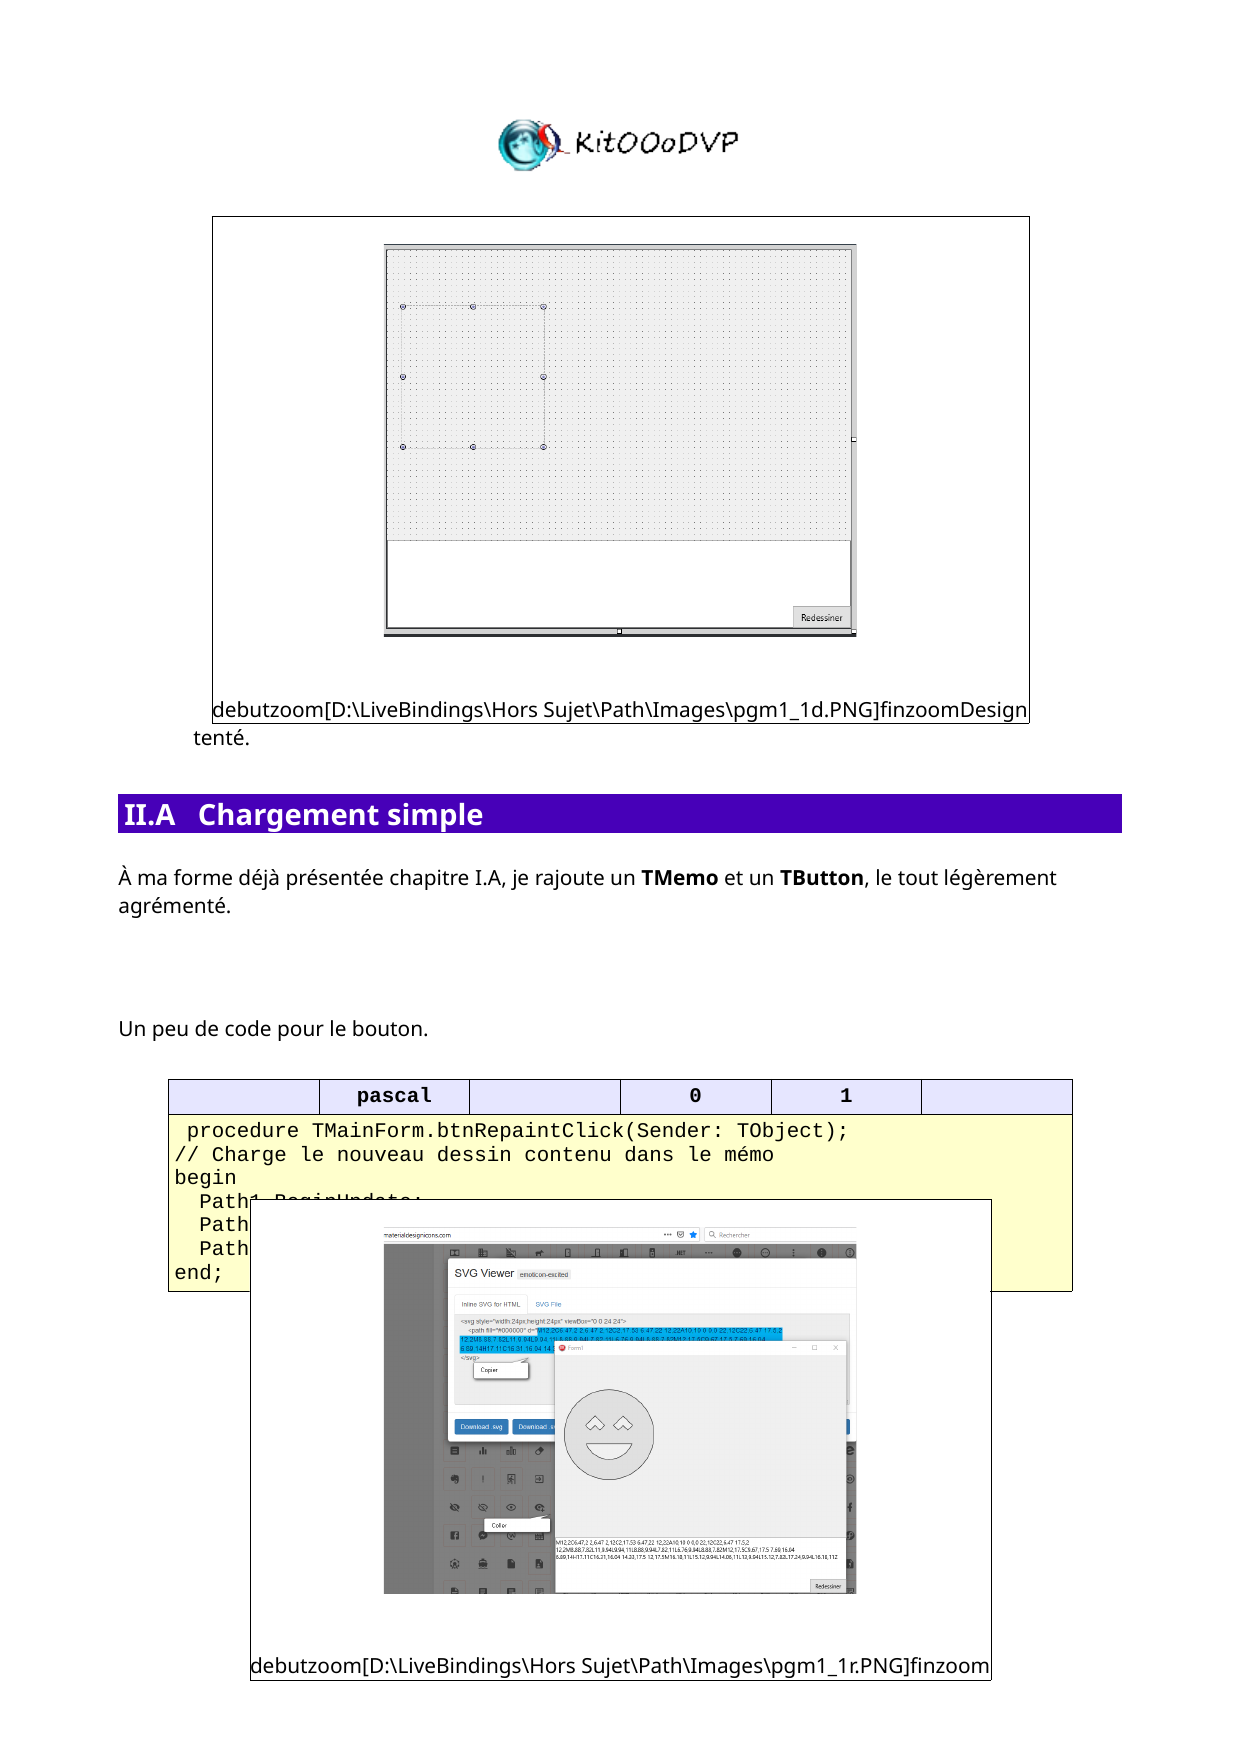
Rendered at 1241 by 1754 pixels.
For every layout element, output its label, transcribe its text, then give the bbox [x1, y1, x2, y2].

text À ma forme déjà présentée chapitre I.A, je rajoute un TMemo et un TButton, le tout légèrement agrémenté. [118, 863, 1122, 920]
picture [383, 244, 857, 637]
table_cell procedure TMainForm.btnRepaintClick(Sender: TObject); // Charge le nouveau dessin contenu dans le mémo begin Path1.BeginUpdate; Path1.Data.Data := Memo1.Text; Path1.EndUpdate; end; [169, 1115, 1072, 1291]
text Je peux même saisir quelques données supplémentaires afin d’inscrire le dessin dans un rectangle. [118, 1466, 249, 1494]
text Et je peux réitérer l’expérience de l’introduction, sélectionner la partie données d’un fichier SVG, coller celle-ci dans le mémo, et tester le résultat en cliquant sur le bouton. [992, 1315, 1122, 1372]
table_header 1 [772, 1080, 921, 1114]
table_header [922, 1080, 1072, 1114]
table_header pascal [320, 1080, 469, 1114]
table_header [470, 1080, 620, 1114]
text Et je peux réitérer l’expérience de l’introduction, sélectionner la partie données d’un fichier SVG, coller celle-ci dans le mémo, et tester le résultat en cliquant sur le bouton. [118, 1315, 249, 1372]
text debutzoom[D:\LiveBindings\Hors Sujet\Path\Images\pgm1_1d.PNG]finzoomDesign [213, 695, 1028, 723]
text debutzoom[D:\LiveBindings\Hors Sujet\Path\Images\pgm1_1r.PNG]finzoom [251, 1651, 991, 1679]
picture [383, 1227, 857, 1594]
picture [497, 118, 743, 173]
text Je peux même saisir quelques données supplémentaires afin d’inscrire le dessin dans un rectangle. [992, 1466, 1122, 1494]
list tenté. [156, 206, 1122, 752]
text Un peu de code pour le bouton. [118, 1014, 1122, 1043]
table_header [169, 1080, 319, 1114]
subtitle Chargement simple [118, 794, 1122, 833]
table_header 0 [621, 1080, 771, 1114]
